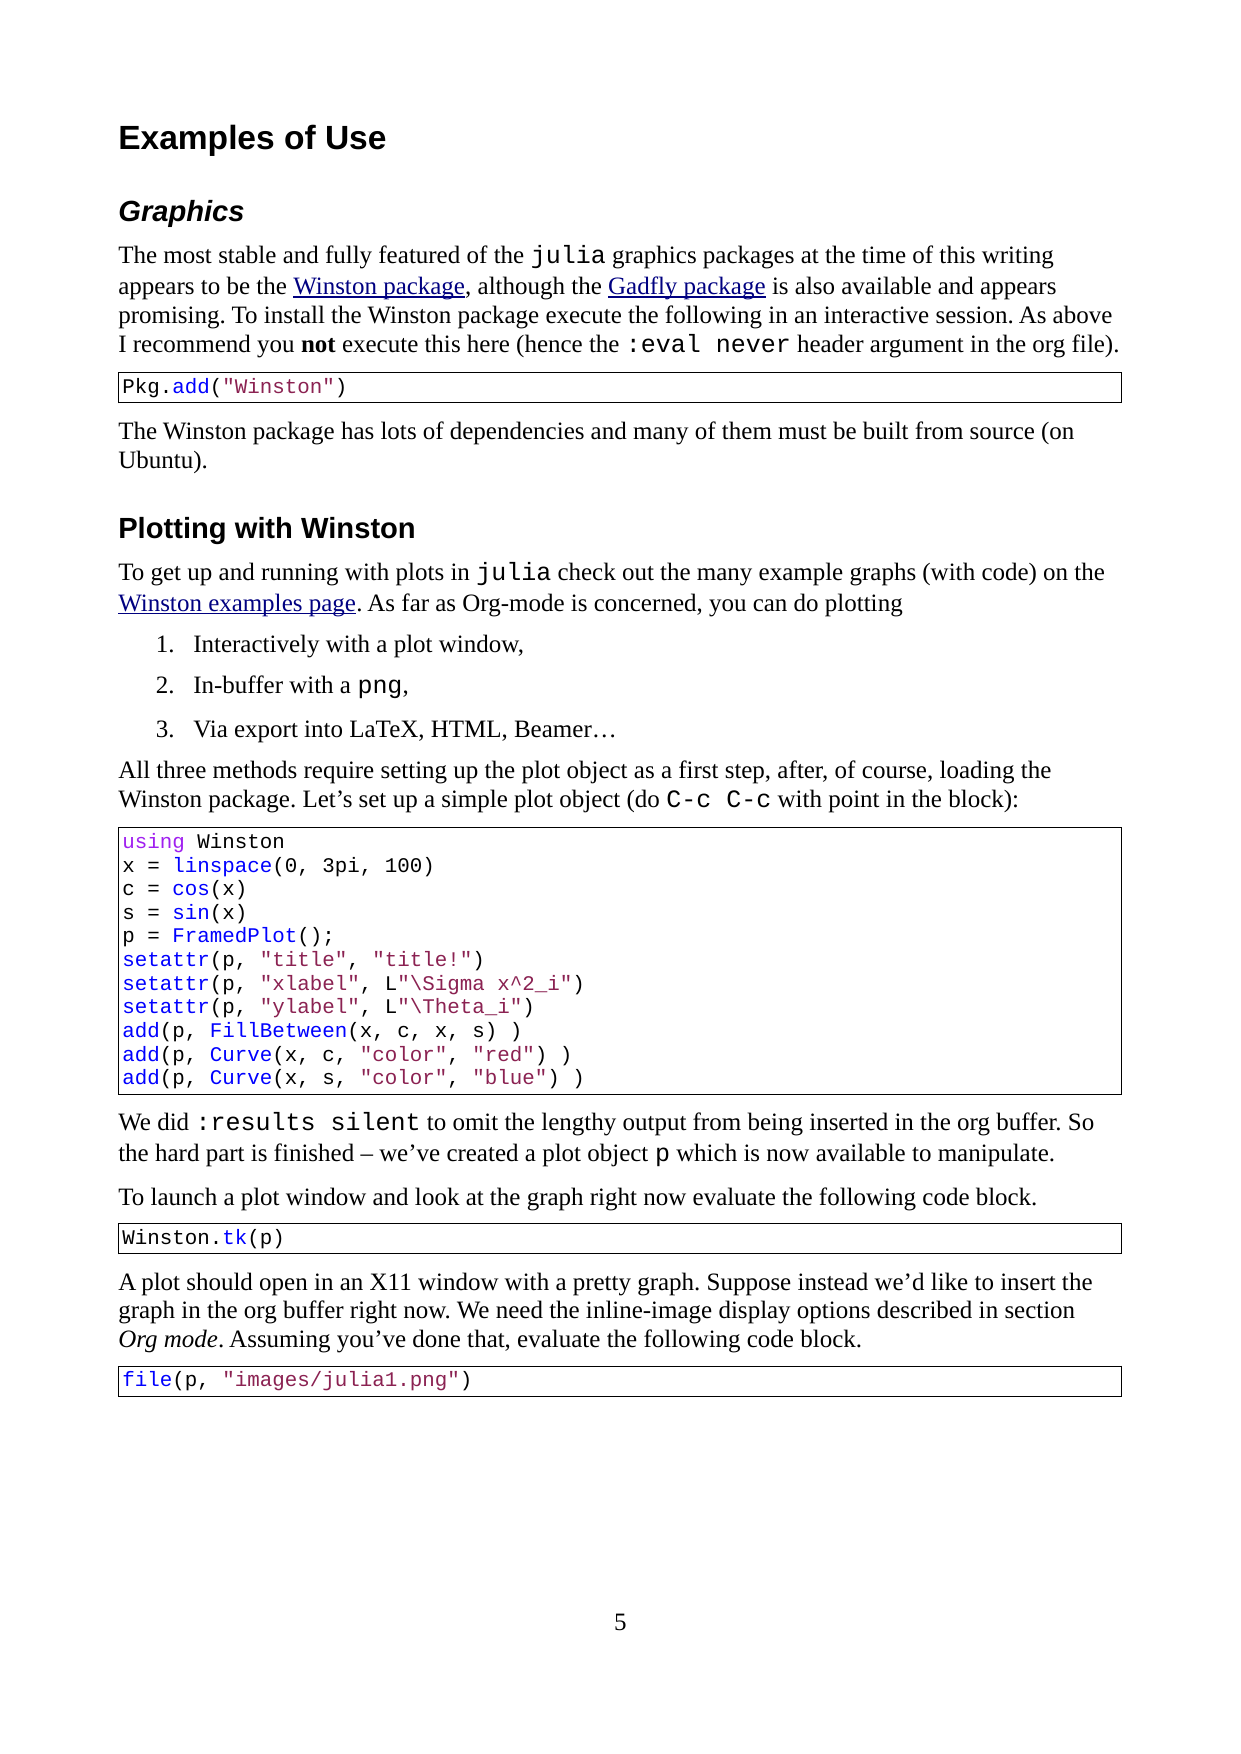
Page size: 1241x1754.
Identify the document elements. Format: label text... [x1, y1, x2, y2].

text using Winston [119, 828, 1121, 851]
text p = FramedPlot(); [119, 922, 1121, 945]
subtitle Plotting with Winston [118, 511, 1122, 544]
text add(p, Curve(x, s, "color", "blue") ) [119, 1063, 1121, 1094]
text To launch a plot window and look at the graph right now evaluate the following code block. [118, 1182, 1122, 1210]
list Via export into LaTeX, HTML, Beamer… [156, 714, 1122, 742]
text All three methods require setting up the plot object as a first step, after, of course, loading the Winston package. Let’s set up a simple plot object (do C-c C-c with point in the block): [118, 755, 1122, 814]
text s = sin(x) [119, 898, 1121, 922]
text A plot should open in an X11 window with a pretty graph. Suppose instead we’d like to insert the graph in the org buffer right now. We need the inline-image display options described in section Org mode. Assuming you’ve done that, evaluate the following code block. [118, 1267, 1122, 1353]
text c = cos(x) [119, 874, 1121, 898]
subtitle Examples of Use [118, 118, 1122, 157]
text file(p, "images/julia1.png") [119, 1367, 1121, 1396]
text x = linspace(0, 3pi, 100) [119, 851, 1121, 874]
text add(p, Curve(x, c, "color", "red") ) [119, 1040, 1121, 1063]
text setattr(p, "ylabel", L"\Theta_i") [119, 992, 1121, 1016]
text setattr(p, "xlabel", L"\Sigma x^2_i") [119, 969, 1121, 992]
text To get up and running with plots in julia check out the many example graphs (with code) on the Winston examples page. As far as Org-mode is concerned, you can do plotting [118, 557, 1122, 617]
list In-buffer with a png, [156, 670, 1122, 701]
text The most stable and fully featured of the julia graphics packages at the time of this writing appears to be the Winston package, although the Gadfly package is also available and appears promising. To install the Winston package execute the following in an interactive session. As above I recommend you not execute this here (hence the :eval never header argument in the org file). [118, 240, 1122, 359]
text setattr(p, "title", "title!") [119, 945, 1121, 969]
text The Winston package has lots of dependencies and many of them must be built from source (on Ubuntu). [118, 416, 1122, 473]
subtitle Graphics [118, 194, 1122, 228]
text We did :results silent to omit the lengthy output from being inserted in the org buffer. So the hard part is finished – we’ve created a plot object p which is now available to manipulate. [118, 1107, 1122, 1169]
text Winston.tk(p) [119, 1224, 1121, 1253]
text add(p, FillBetween(x, c, x, s) ) [119, 1016, 1121, 1040]
text Pkg.add("Winston") [119, 373, 1121, 402]
list Interactively with a plot window, [156, 629, 1122, 658]
